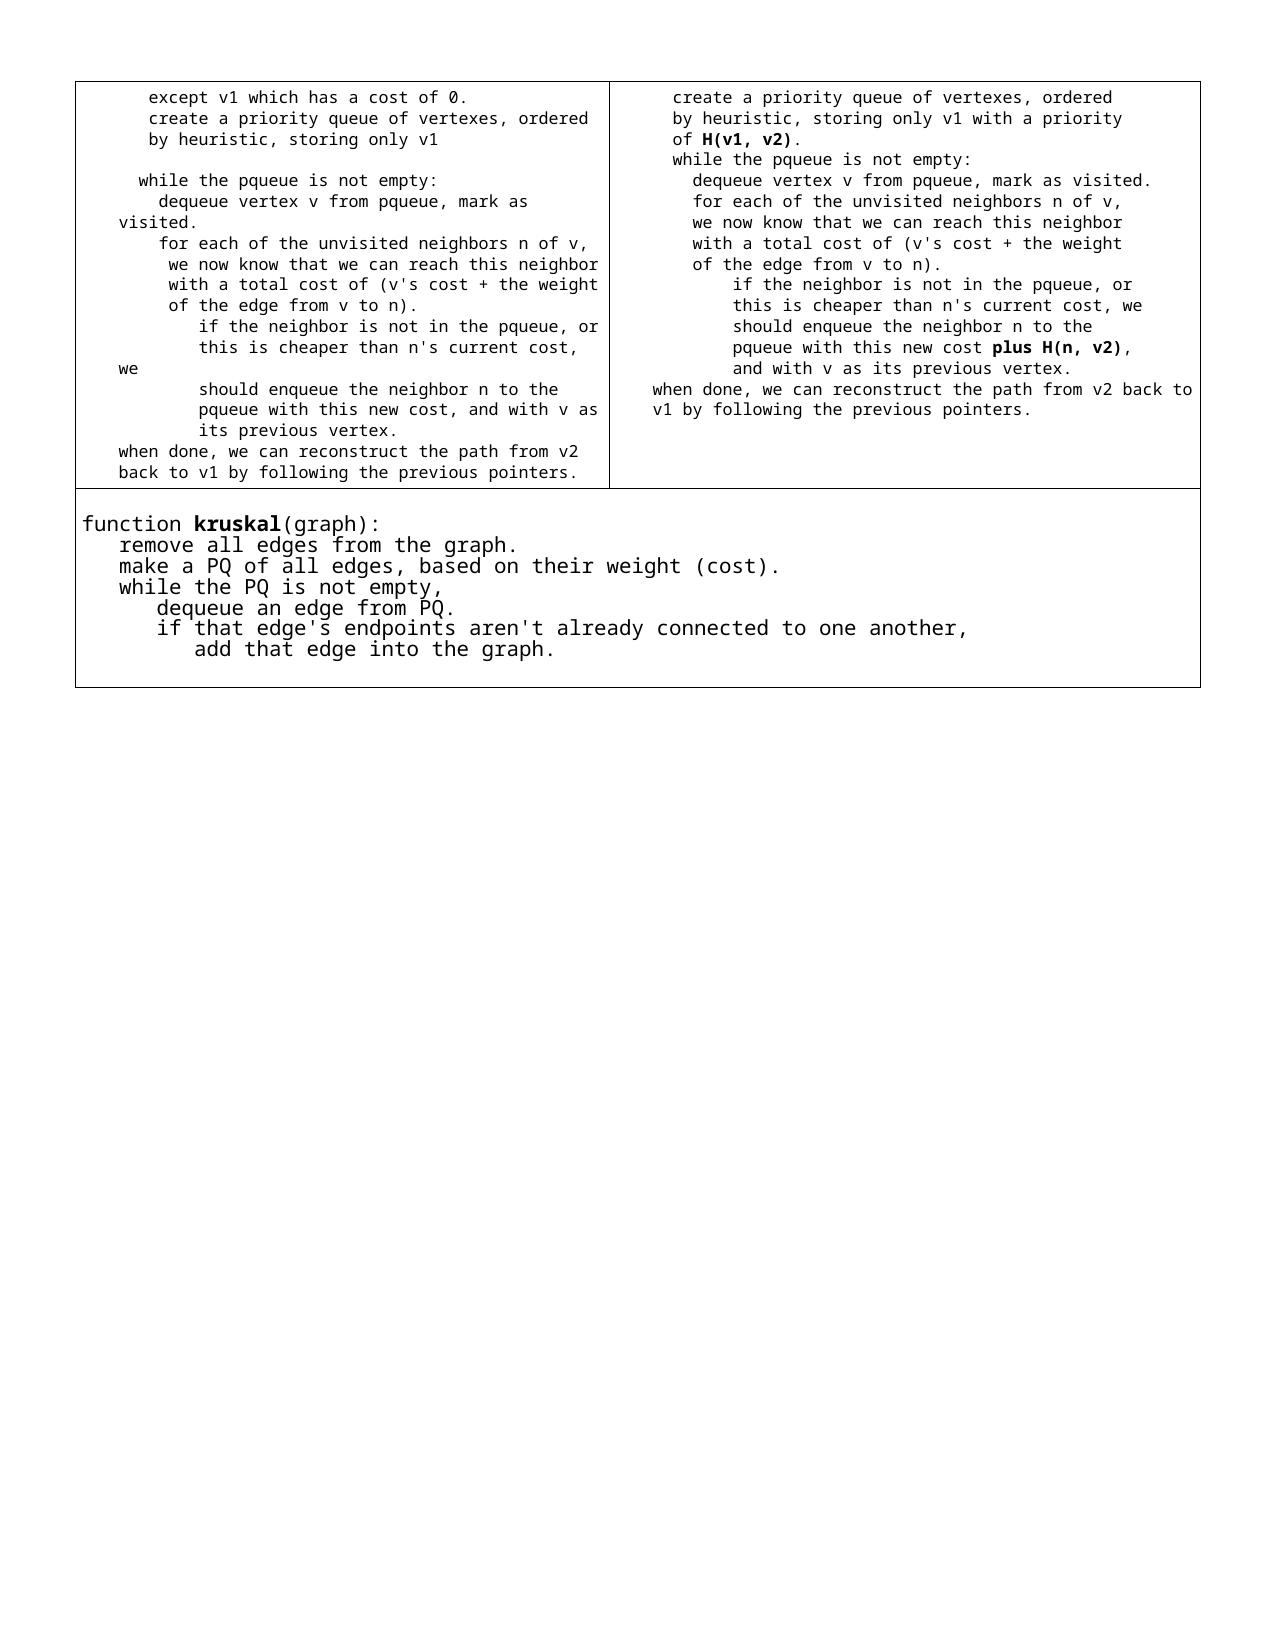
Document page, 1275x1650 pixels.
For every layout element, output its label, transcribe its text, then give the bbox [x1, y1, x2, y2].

table_cell except v1 which has a cost of 0. create a priority queue of vertexes, ordered by heuristic, storing only v1 while the pqueue is not empty: dequeue vertex v from pqueue, mark as visited. for each of the unvisited neighbors n of v, we now know that we can reach this neighbor with a total cost of (v's cost + the weight of the edge from v to n). if the neighbor is not in the pqueue, or this is cheaper than n's current cost, we should enqueue the neighbor n to the pqueue with this new cost, and with v as its previous vertex. when done, we can reconstruct the path from v2 back to v1 by following the previous pointers. [76, 82, 609, 488]
table_cell create a priority queue of vertexes, ordered by heuristic, storing only v1 with a priority of H(v1, v2). while the pqueue is not empty: dequeue vertex v from pqueue, mark as visited. for each of the unvisited neighbors n of v, we now know that we can reach this neighbor with a total cost of (v's cost + the weight of the edge from v to n). if the neighbor is not in the pqueue, or this is cheaper than n's current cost, we should enqueue the neighbor n to the pqueue with this new cost plus H(n, v2), and with v as its previous vertex. when done, we can reconstruct the path from v2 back to v1 by following the previous pointers. [610, 82, 1200, 488]
table_cell function kruskal(graph): remove all edges from the graph. make a PQ of all edges, based on their weight (cost). while the PQ is not empty, dequeue an edge from PQ. if that edge's endpoints aren't already connected to one another, add that edge into the graph. [76, 489, 1200, 687]
